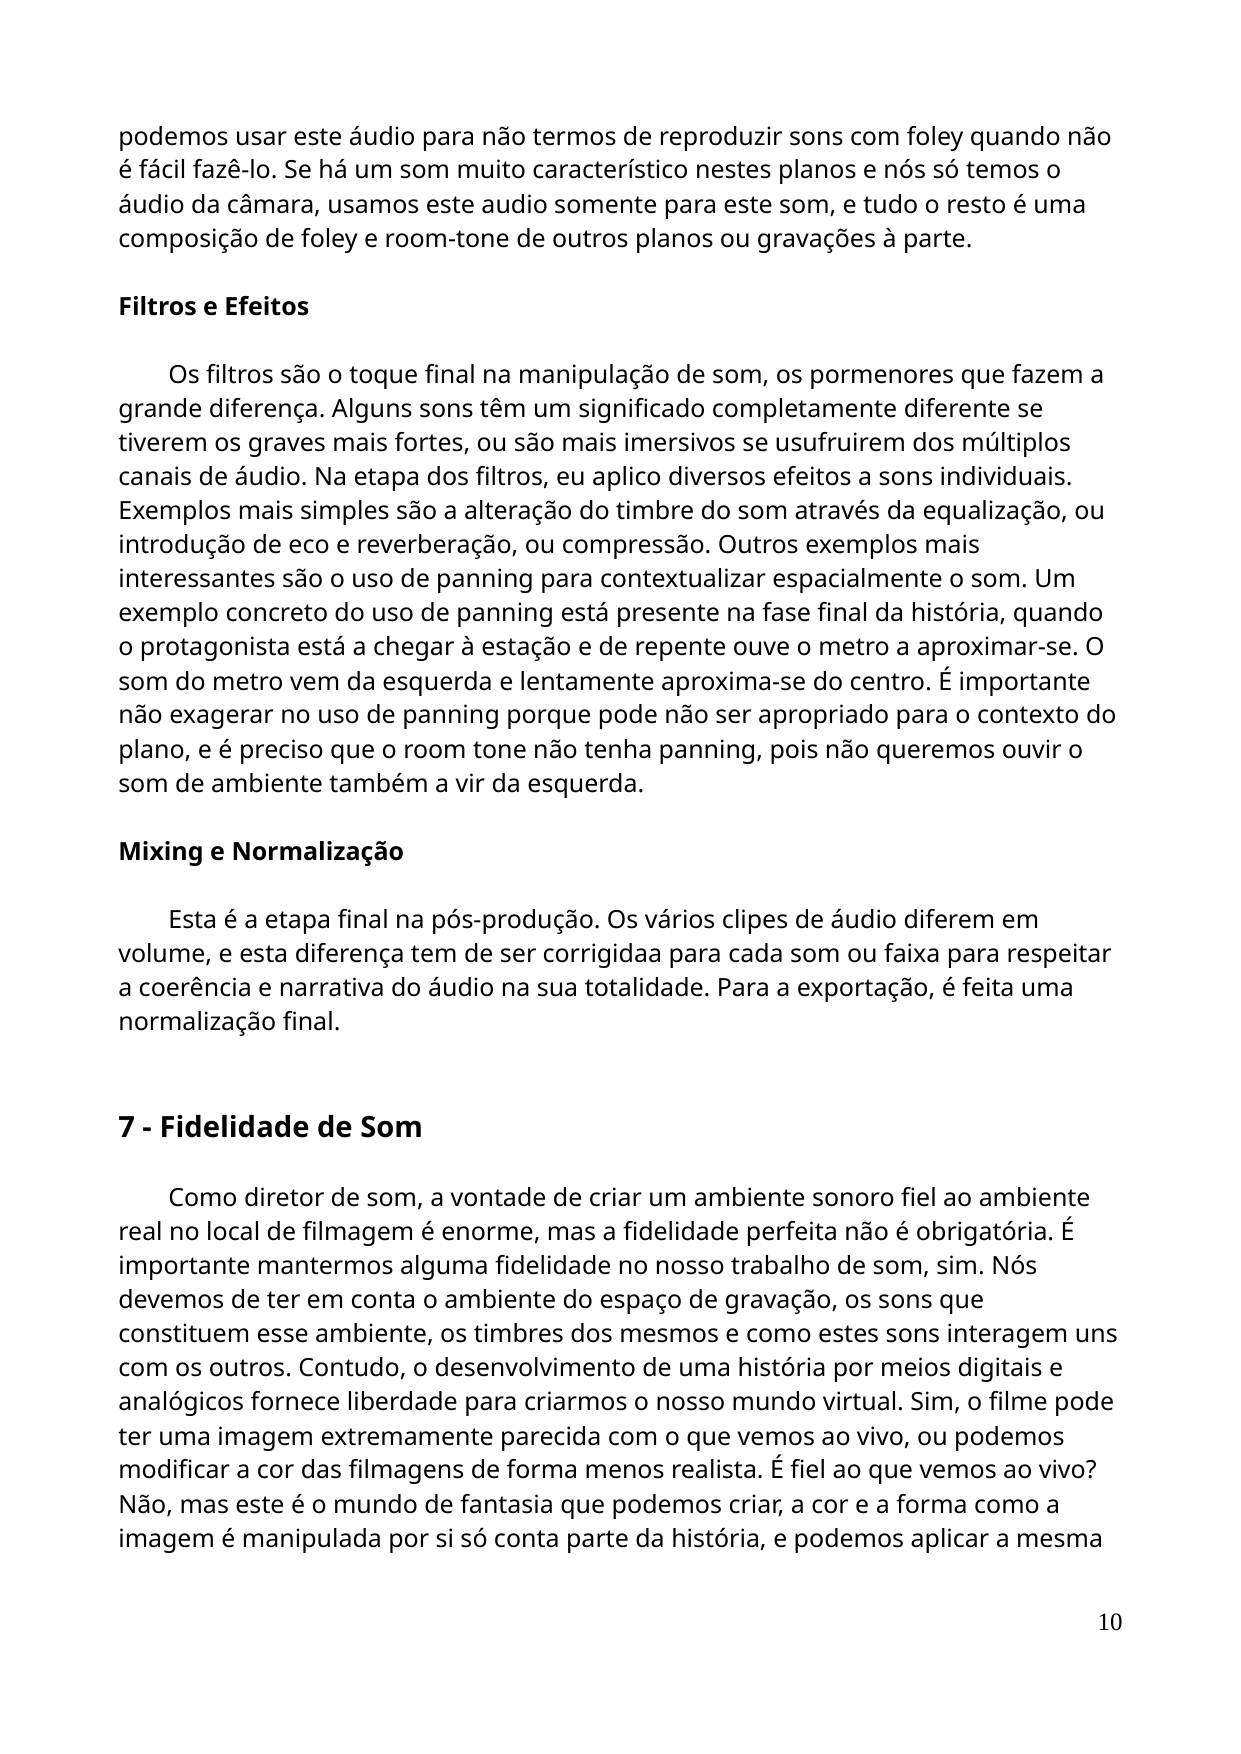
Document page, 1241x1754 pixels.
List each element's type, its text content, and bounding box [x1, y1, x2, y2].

text podemos usar este áudio para não termos de reproduzir sons com foley quando não é fácil fazê-lo. Se há um som muito característico nestes planos e nós só temos o áudio da câmara, usamos este audio somente para este som, e tudo o resto é uma composição de foley e room-tone de outros planos ou gravações à parte. [118, 118, 1122, 254]
text Esta é a etapa final na pós-produção. Os vários clipes de áudio diferem em volume, e esta diferença tem de ser corrigidaa para cada som ou faixa para respeitar a coerência e narrativa do áudio na sua totalidade. Para a exportação, é feita uma normalização final. [118, 902, 1122, 1038]
text 7 - Fidelidade de Som [118, 1106, 1122, 1146]
text Mixing e Normalização [118, 833, 1122, 867]
text Filtros e Efeitos [118, 288, 1122, 322]
text Os filtros são o toque final na manipulação de som, os pormenores que fazem a grande diferença. Alguns sons têm um significado completamente diferente se tiverem os graves mais fortes, ou são mais imersivos se usufruirem dos múltiplos canais de áudio. Na etapa dos filtros, eu aplico diversos efeitos a sons individuais. Exemplos mais simples são a alteração do timbre do som através da equalização, ou introdução de eco e reverberação, ou compressão. Outros exemplos mais interessantes são o uso de panning para contextualizar espacialmente o som. Um exemplo concreto do uso de panning está presente na fase final da história, quando o protagonista está a chegar à estação e de repente ouve o metro a aproximar-se. O som do metro vem da esquerda e lentamente aproxima-se do centro. É importante não exagerar no uso de panning porque pode não ser apropriado para o contexto do plano, e é preciso que o room tone não tenha panning, pois não queremos ouvir o som de ambiente também a vir da esquerda. [118, 357, 1122, 799]
text Como diretor de som, a vontade de criar um ambiente sonoro fiel ao ambiente real no local de filmagem é enorme, mas a fidelidade perfeita não é obrigatória. É importante mantermos alguma fidelidade no nosso trabalho de som, sim. Nós devemos de ter em conta o ambiente do espaço de gravação, os sons que constituem esse ambiente, os timbres dos mesmos e como estes sons interagem uns com os outros. Contudo, o desenvolvimento de uma história por meios digitais e analógicos fornece liberdade para criarmos o nosso mundo virtual. Sim, o filme pode ter uma imagem extremamente parecida com o que vemos ao vivo, ou podemos modificar a cor das filmagens de forma menos realista. É fiel ao que vemos ao vivo? Não, mas este é o mundo de fantasia que podemos criar, a cor e a forma como a imagem é manipulada por si só conta parte da história, e podemos aplicar a mesma [118, 1180, 1122, 1554]
